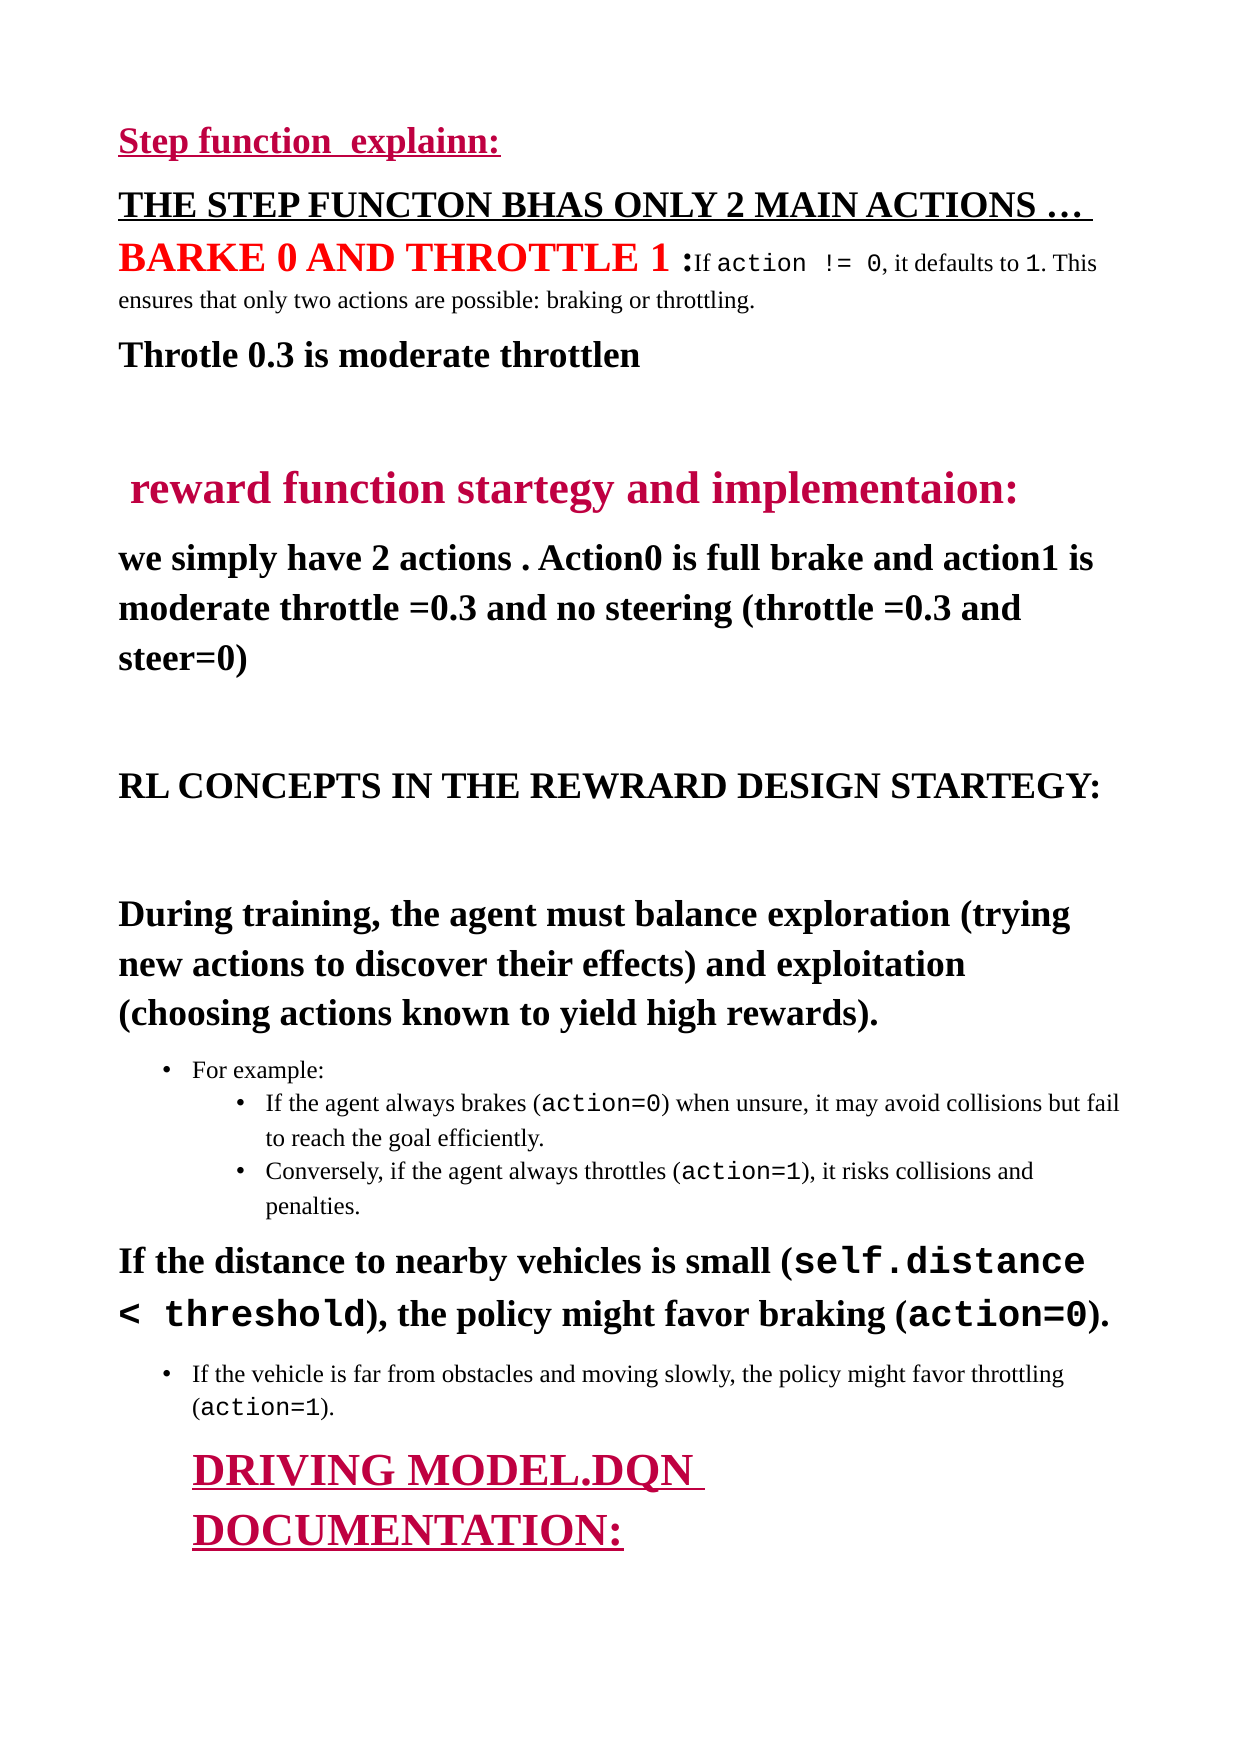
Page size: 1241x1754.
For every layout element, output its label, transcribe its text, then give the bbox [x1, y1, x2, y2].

text DRIVING MODEL.DQN DOCUMENTATION: [192, 1442, 1122, 1556]
list For example: [162, 1055, 1122, 1084]
text THE STEP FUNCTON BHAS ONLY 2 MAIN ACTIONS … BARKE 0 AND THROTTLE 1 :If action != 0, it defaults to 1. This ensures that only two actions are possible: braking or throttling. [118, 182, 1122, 313]
text If the distance to nearby vehicles is small (self.distance < threshold), the policy might favor braking (action=0). [118, 1239, 1122, 1338]
text Step function explainn: [118, 118, 1122, 161]
text we simply have 2 actions . Action0 is full brake and action1 is moderate throttle =0.3 and no steering (throttle =0.3 and steer=0) [118, 536, 1122, 678]
text During training, the agent must balance exploration (trying new actions to discover their effects) and exploitation (choosing actions known to yield high rewards). [118, 892, 1122, 1034]
list If the vehicle is far from obstacles and moving slowly, the policy might favor throttling (action=1). [162, 1359, 1122, 1423]
list Conversely, if the agent always throttles (action=1), it risks collisions and penalties. [236, 1156, 1122, 1220]
list If the agent always brakes (action=0) when unsure, it may avoid collisions but fail to reach the goal efficiently. [236, 1088, 1122, 1152]
text Throtle 0.3 is moderate throttlen [118, 332, 1122, 376]
text reward function startegy and implementaion: [118, 461, 1122, 513]
text RL CONCEPTS IN THE REWRARD DESIGN STARTEGY: [118, 763, 1122, 806]
